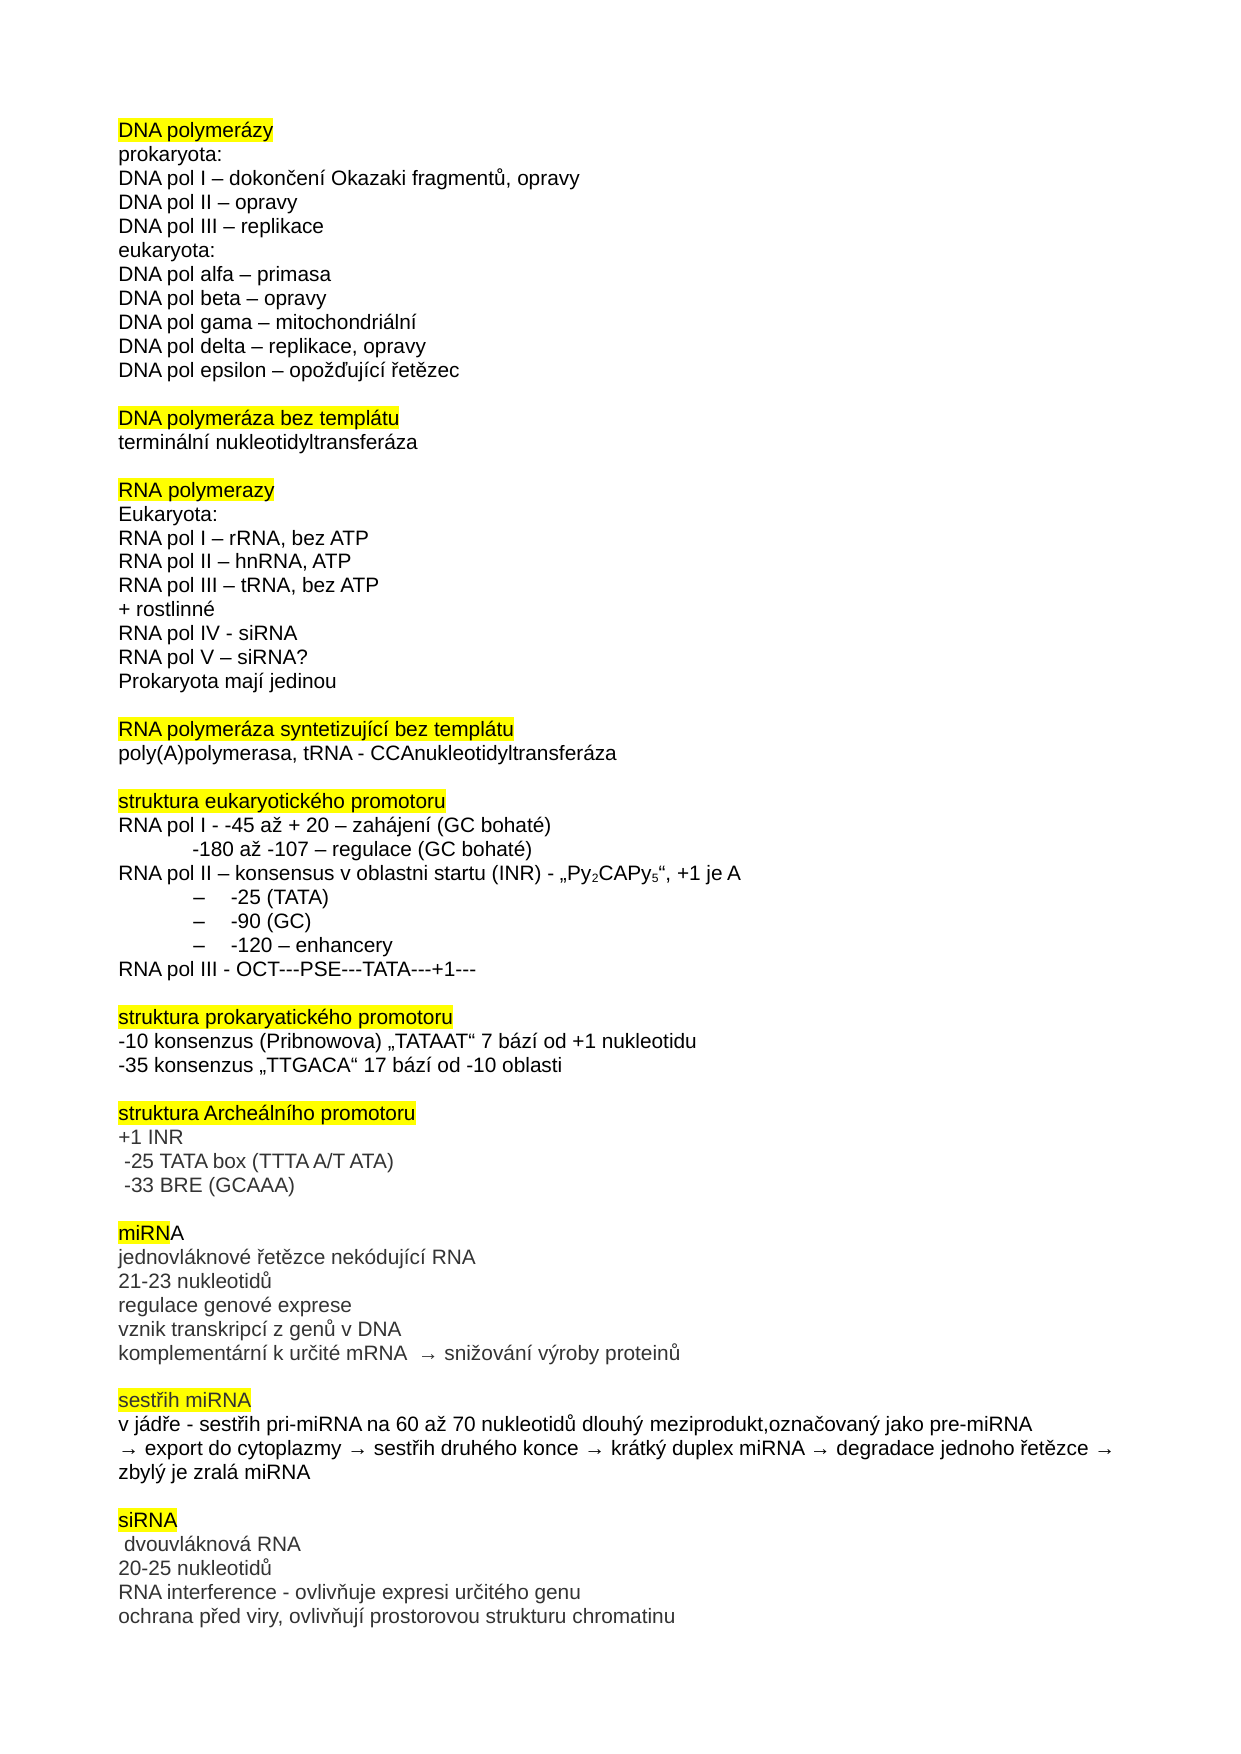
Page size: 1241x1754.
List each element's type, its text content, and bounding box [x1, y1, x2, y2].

text Prokaryota mají jedinou [118, 669, 1122, 693]
text DNA pol epsilon – opožďující řetězec [118, 358, 1122, 382]
text DNA pol III – replikace [118, 214, 1122, 238]
text prokaryota: [118, 142, 1122, 166]
text -10 konsenzus (Pribnowova) „TATAAT“ 7 bází od +1 nukleotidu [118, 1029, 1122, 1053]
text RNA pol V – siRNA? [118, 645, 1122, 669]
text regulace genové exprese [118, 1292, 1122, 1316]
text → export do cytoplazmy → sestřih druhého konce → krátký duplex miRNA → degradace jednoho řetězce → zbylý je zralá miRNA [118, 1436, 1122, 1484]
text 20-25 nukleotidů [118, 1556, 1122, 1580]
list -25 (TATA) [193, 885, 1122, 909]
text -35 konsenzus „TTGACA“ 17 bází od -10 oblasti [118, 1053, 1122, 1077]
text DNA pol gama – mitochondriální [118, 310, 1122, 334]
text RNA pol II – konsensus v oblastni startu (INR) - „Py2CAPy5“, +1 je A [118, 861, 1122, 885]
text RNA pol I – rRNA, bez ATP [118, 525, 1122, 549]
text DNA pol delta – replikace, opravy [118, 334, 1122, 358]
list -120 – enhancery [193, 933, 1122, 957]
text DNA polymeráza bez templátu [118, 406, 1122, 429]
text RNA pol II – hnRNA, ATP [118, 549, 1122, 573]
text dvouvláknová RNA [118, 1532, 1122, 1556]
text DNA pol II – opravy [118, 190, 1122, 214]
text terminální nukleotidyltransferáza [118, 429, 1122, 453]
text struktura prokaryatického promotoru [118, 1005, 1122, 1029]
text DNA pol beta – opravy [118, 286, 1122, 310]
text RNA pol III – tRNA, bez ATP [118, 573, 1122, 597]
text DNA pol alfa – primasa [118, 262, 1122, 286]
text sestřih miRNA [118, 1388, 1122, 1412]
text komplementární k určité mRNA → snižování výroby proteinů [118, 1340, 1122, 1364]
list -90 (GC) [193, 909, 1122, 933]
text struktura eukaryotického promotoru [118, 789, 1122, 813]
text ochrana před viry, ovlivňují prostorovou strukturu chromatinu [118, 1604, 1122, 1628]
text jednovláknové řetězce nekódující RNA [118, 1244, 1122, 1268]
text 21-23 nukleotidů [118, 1268, 1122, 1292]
text RNA pol III - OCT---PSE---TATA---+1--- [118, 957, 1122, 981]
text miRNA [118, 1221, 1122, 1244]
text struktura Archeálního promotoru [118, 1101, 1122, 1125]
text DNA pol I – dokončení Okazaki fragmentů, opravy [118, 166, 1122, 190]
text RNA pol IV - siRNA [118, 621, 1122, 645]
text + rostlinné [118, 597, 1122, 621]
text poly(A)polymerasa, tRNA - CCAnukleotidyltransferáza [118, 741, 1122, 765]
text Eukaryota: [118, 501, 1122, 525]
text siRNA [118, 1508, 1122, 1532]
text +1 INR [118, 1125, 1122, 1149]
text RNA polymeráza syntetizující bez templátu [118, 717, 1122, 741]
text -33 BRE (GCAAA) [118, 1173, 1122, 1197]
text RNA polymerazy [118, 477, 1122, 501]
text -180 až -107 – regulace (GC bohaté) [118, 837, 1122, 861]
text eukaryota: [118, 238, 1122, 262]
text v jádře - sestřih pri-miRNA na 60 až 70 nukleotidů dlouhý meziprodukt,označovaný jako pre-miRNA [118, 1412, 1122, 1436]
text DNA polymerázy [118, 118, 1122, 142]
text RNA pol I - -45 až + 20 – zahájení (GC bohaté) [118, 813, 1122, 837]
text vznik transkripcí z genů v DNA [118, 1316, 1122, 1340]
text RNA interference - ovlivňuje expresi určitého genu [118, 1580, 1122, 1604]
text -25 TATA box (TTTA A/T ATA) [118, 1149, 1122, 1173]
